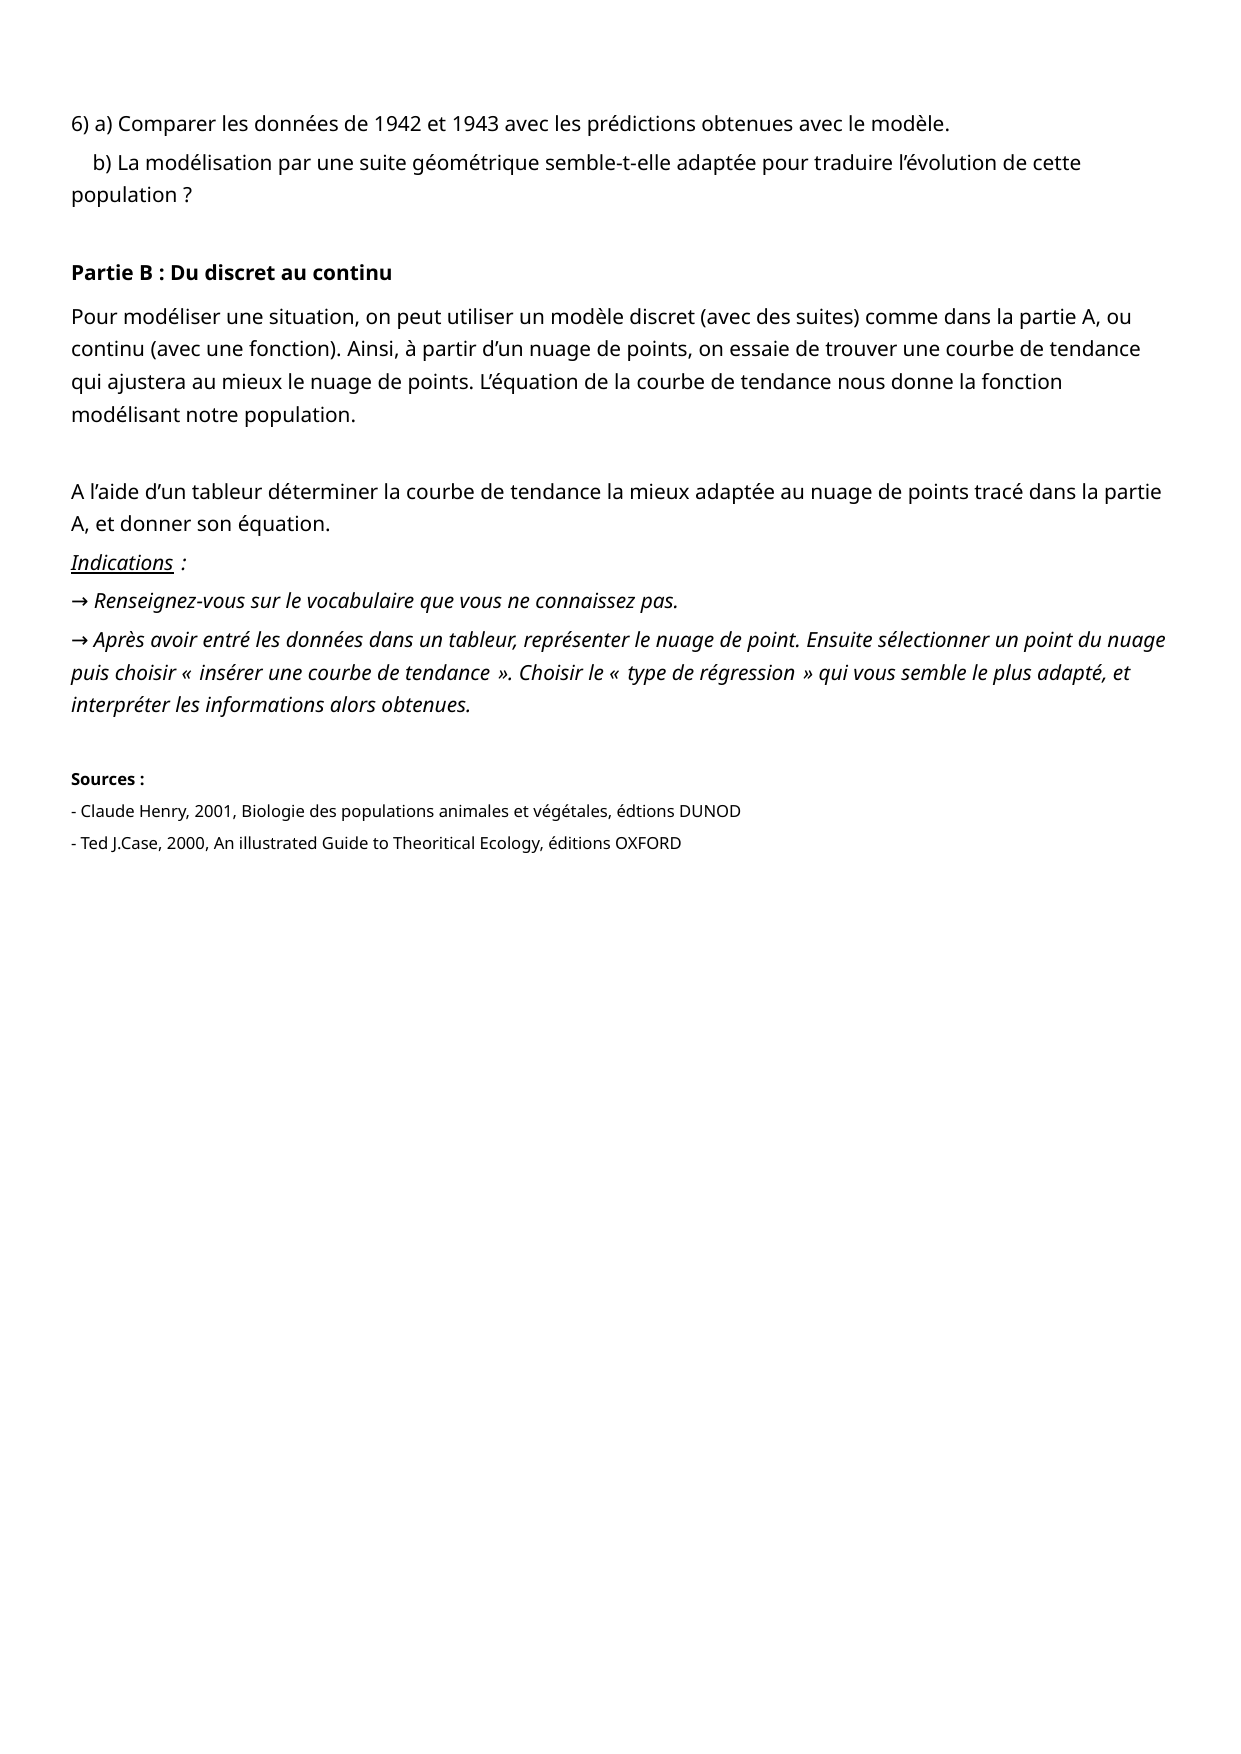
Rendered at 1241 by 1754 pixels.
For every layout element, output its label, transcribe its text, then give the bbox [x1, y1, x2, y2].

text A l’aide d’un tableur déterminer la courbe de tendance la mieux adaptée au nuage de points tracé dans la partie A, et donner son équation. [71, 477, 1169, 538]
text → Renseignez-vous sur le vocabulaire que vous ne connaissez pas. [71, 587, 1169, 615]
text - Ted J.Case, 2000, An illustrated Guide to Theoritical Ecology, éditions OXFORD [71, 831, 1169, 854]
text 6) a) Comparer les données de 1942 et 1943 avec les prédictions obtenues avec le modèle. [71, 109, 1169, 138]
text - Claude Henry, 2001, Biologie des populations animales et végétales, édtions DUNOD [71, 799, 1169, 822]
text Pour modéliser une situation, on peut utiliser un modèle discret (avec des suites) comme dans la partie A, ou continu (avec une fonction). Ainsi, à partir d’un nuage de points, on essaie de trouver une courbe de tendance qui ajustera au mieux le nuage de points. L’équation de la courbe de tendance nous donne la fonction modélisant notre population. [71, 302, 1169, 428]
text → Après avoir entré les données dans un tableur, représenter le nuage de point. Ensuite sélectionner un point du nuage puis choisir « insérer une courbe de tendance ». Choisir le « type de régression » qui vous semble le plus adapté, et interpréter les informations alors obtenues. [71, 625, 1169, 719]
text Indications : [71, 548, 1169, 576]
text Sources : [71, 767, 1169, 790]
text b) La modélisation par une suite géométrique semble-t-elle adaptée pour traduire l’évolution de cette population ? [71, 148, 1169, 209]
text Partie B : Du discret au continu [71, 258, 1169, 286]
